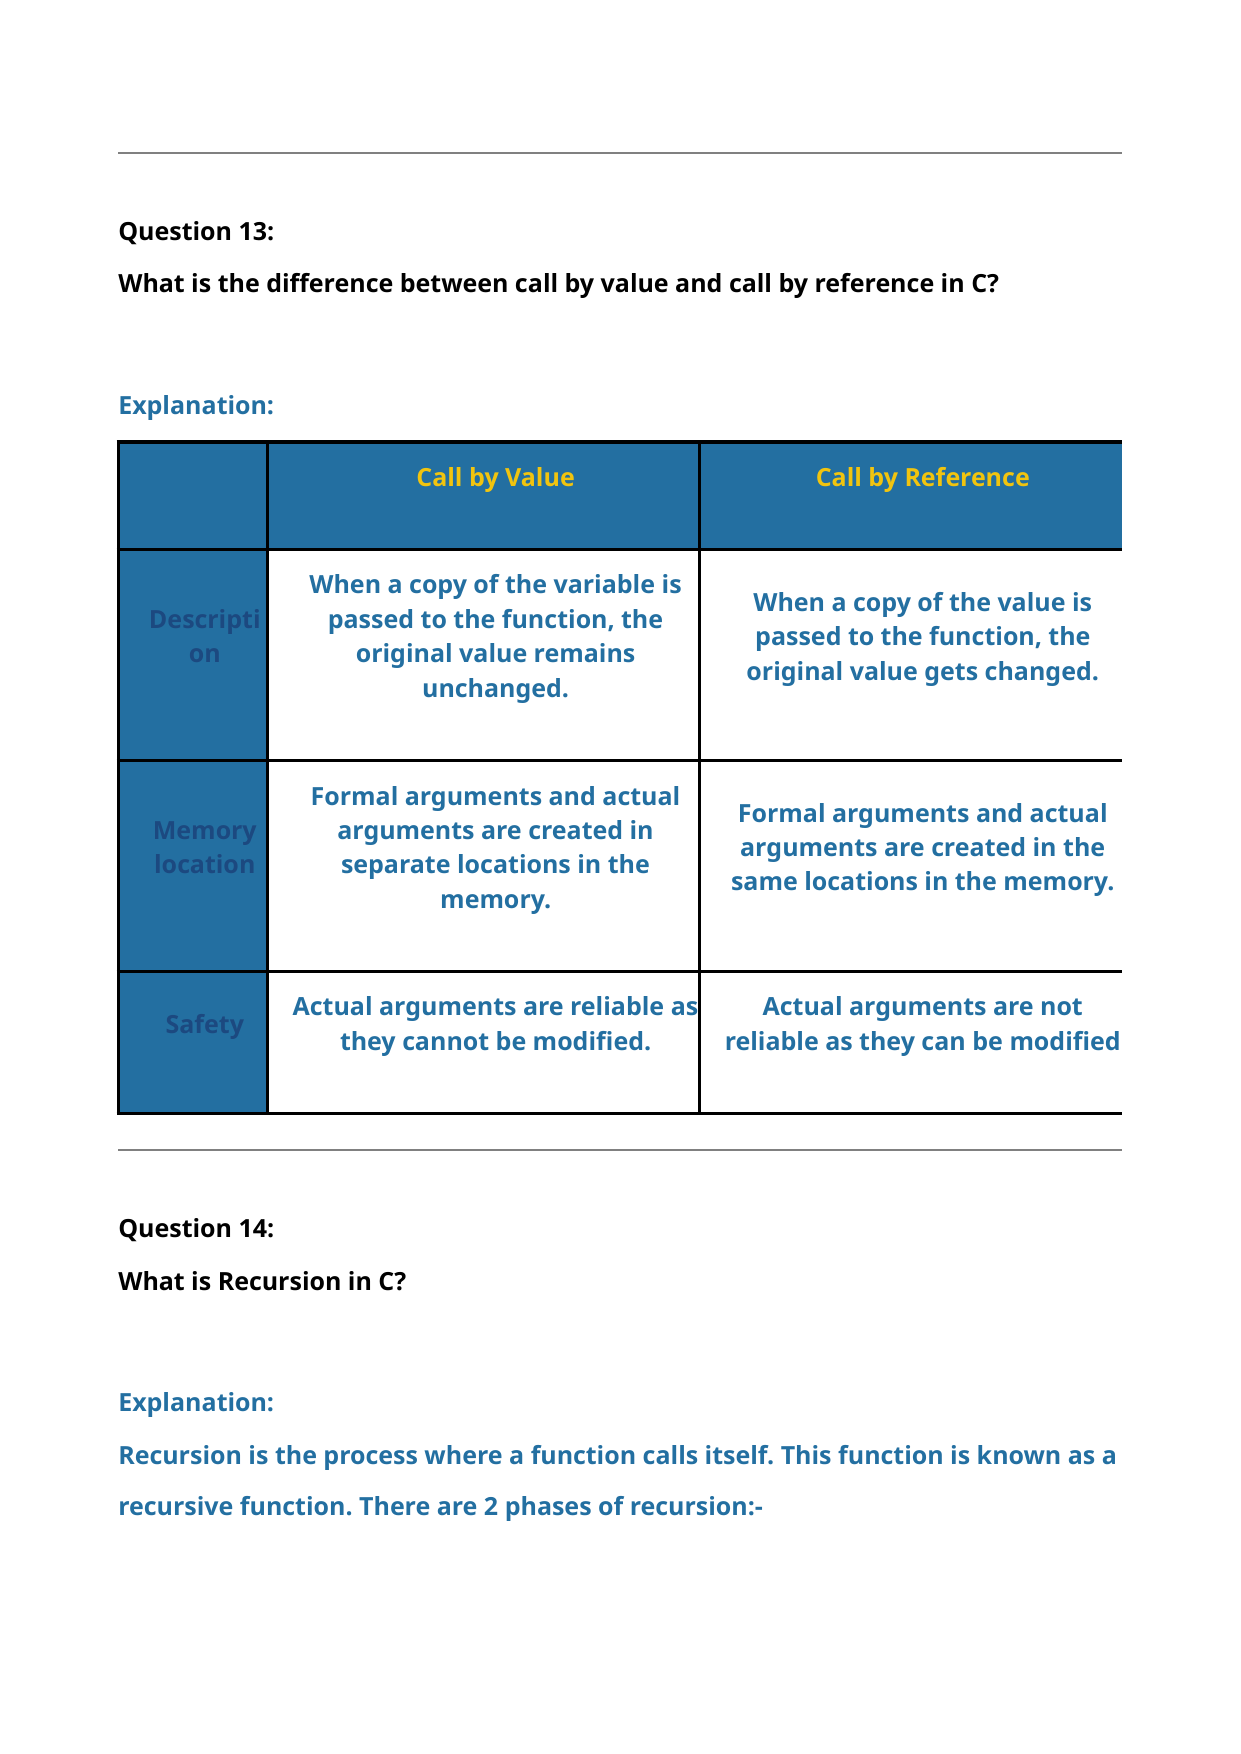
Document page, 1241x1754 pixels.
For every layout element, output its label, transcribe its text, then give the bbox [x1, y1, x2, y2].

table_cell When a copy of the value is passed to the function, the original value gets changed. [701, 551, 1122, 759]
subtitle Question 14: [118, 1211, 1122, 1244]
table_cell Formal arguments and actual arguments are created in separate locations in the memory. [269, 762, 698, 970]
table_header [120, 444, 266, 548]
text Recursion is the process where a function calls itself. This function is known as a recursive function. There are 2 phases of recursion:- [118, 1437, 1122, 1523]
table_cell Formal arguments and actual arguments are created in the same locations in the memory. [701, 762, 1122, 970]
text What is Recursion in C? [118, 1263, 1122, 1297]
text What is the difference between call by value and call by reference in C? [118, 266, 1122, 300]
table_cell When a copy of the variable is passed to the function, the original value remains unchanged. [269, 551, 698, 759]
table_cell Actual arguments are not reliable as they can be modified [701, 973, 1122, 1112]
subtitle Explanation: [118, 387, 1122, 422]
table_header Call by Reference [701, 444, 1122, 548]
subtitle Question 13: [118, 213, 1122, 247]
subtitle Explanation: [118, 1385, 1122, 1419]
table_cell Description [120, 551, 266, 759]
table_header Call by Value [269, 444, 698, 548]
table_cell Actual arguments are reliable as they cannot be modified. [269, 973, 698, 1112]
table_cell Safety [120, 973, 266, 1112]
table_cell Memory location [120, 762, 266, 970]
